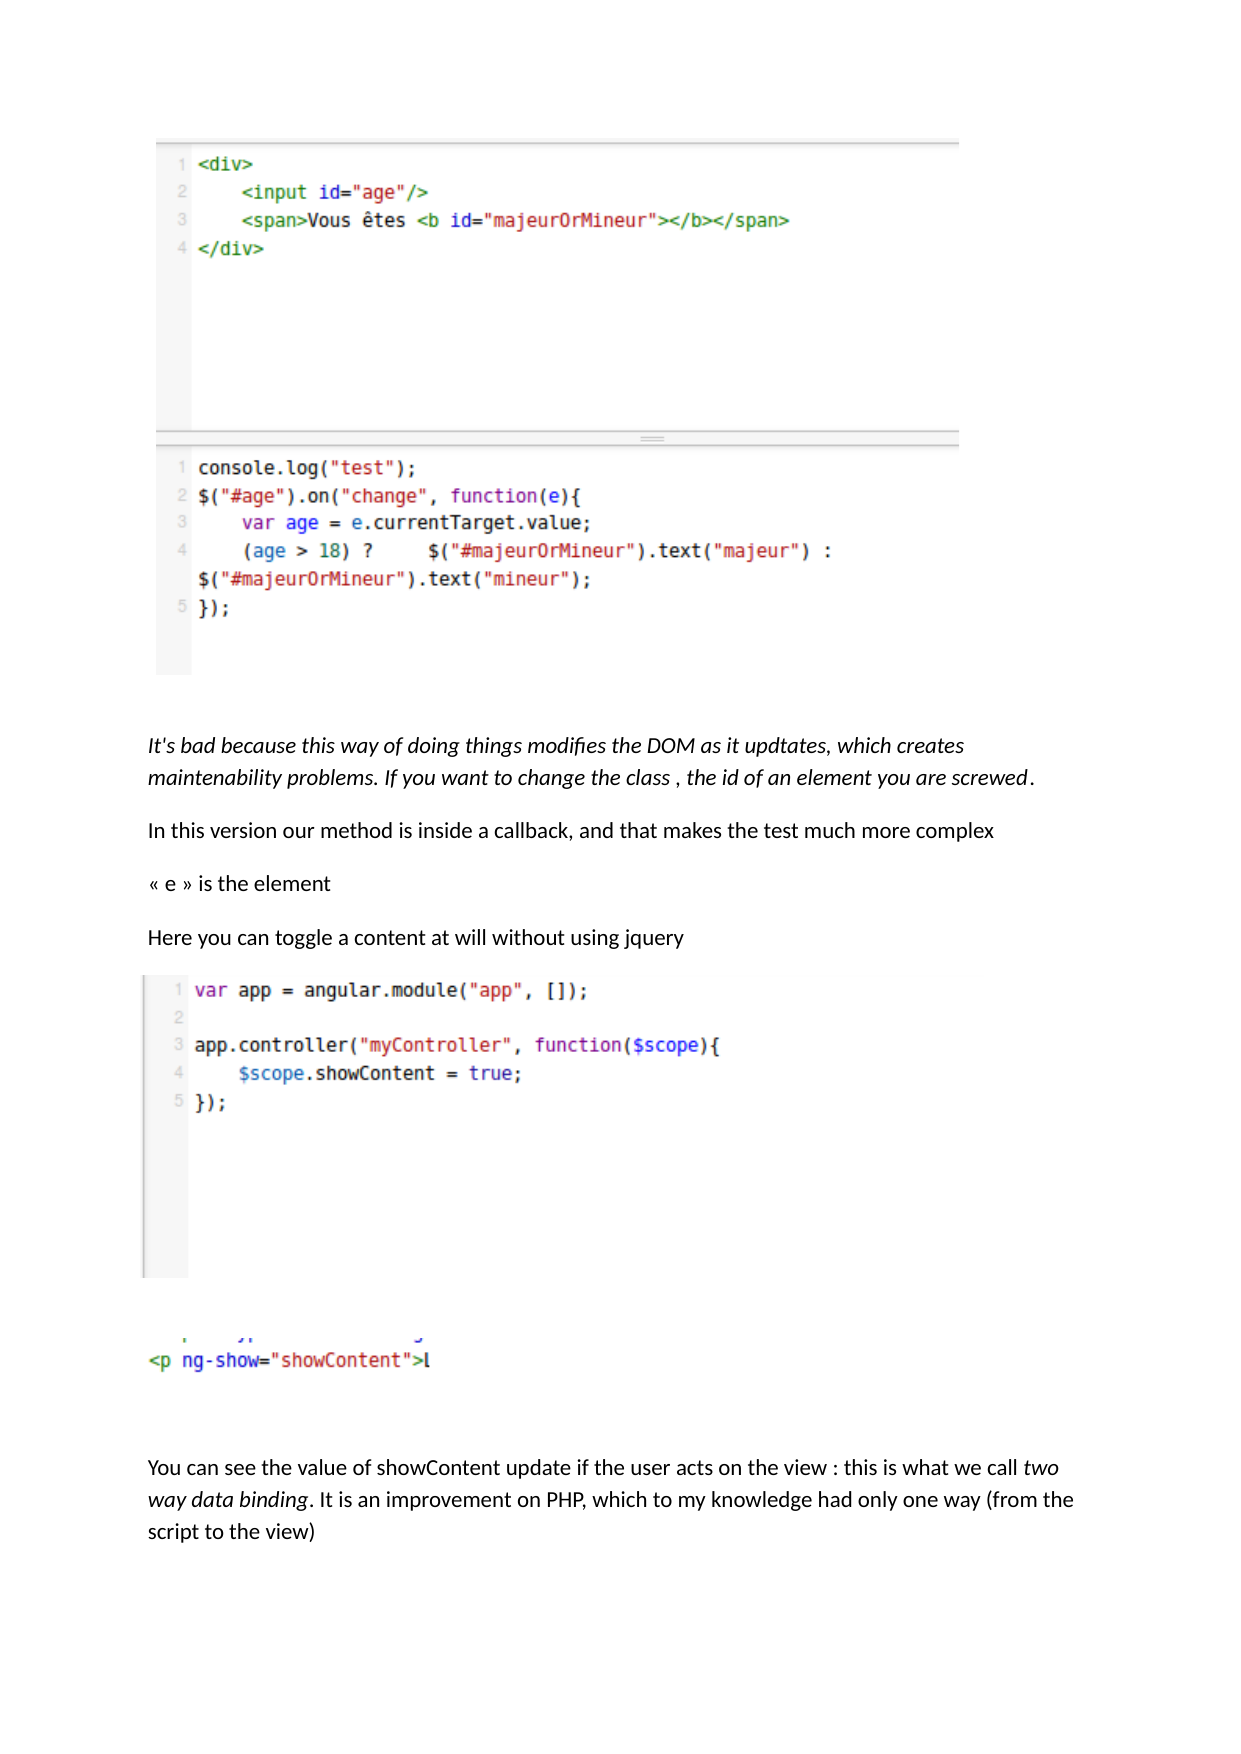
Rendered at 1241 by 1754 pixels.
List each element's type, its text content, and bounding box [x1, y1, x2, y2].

picture [156, 138, 960, 675]
text You can see the value of showContent update if the user acts on the view : this is what we call two way data binding. It is an improvement on PHP, which to my knowledge had only one way (from the script to the view) [148, 1453, 1093, 1545]
picture [135, 1338, 430, 1382]
text Here you can toggle a content at will without using jquery [148, 923, 1093, 951]
text In this version our method is inside a callback, and that makes the test much more complex [148, 817, 1093, 844]
text It's bad because this way of doing things modifies the DOM as it updtates, which creates maintenability problems. If you want to change the class , the id of an element you are screwed. [148, 731, 1093, 792]
text « e » is the element [148, 869, 1093, 898]
picture [140, 975, 985, 1278]
